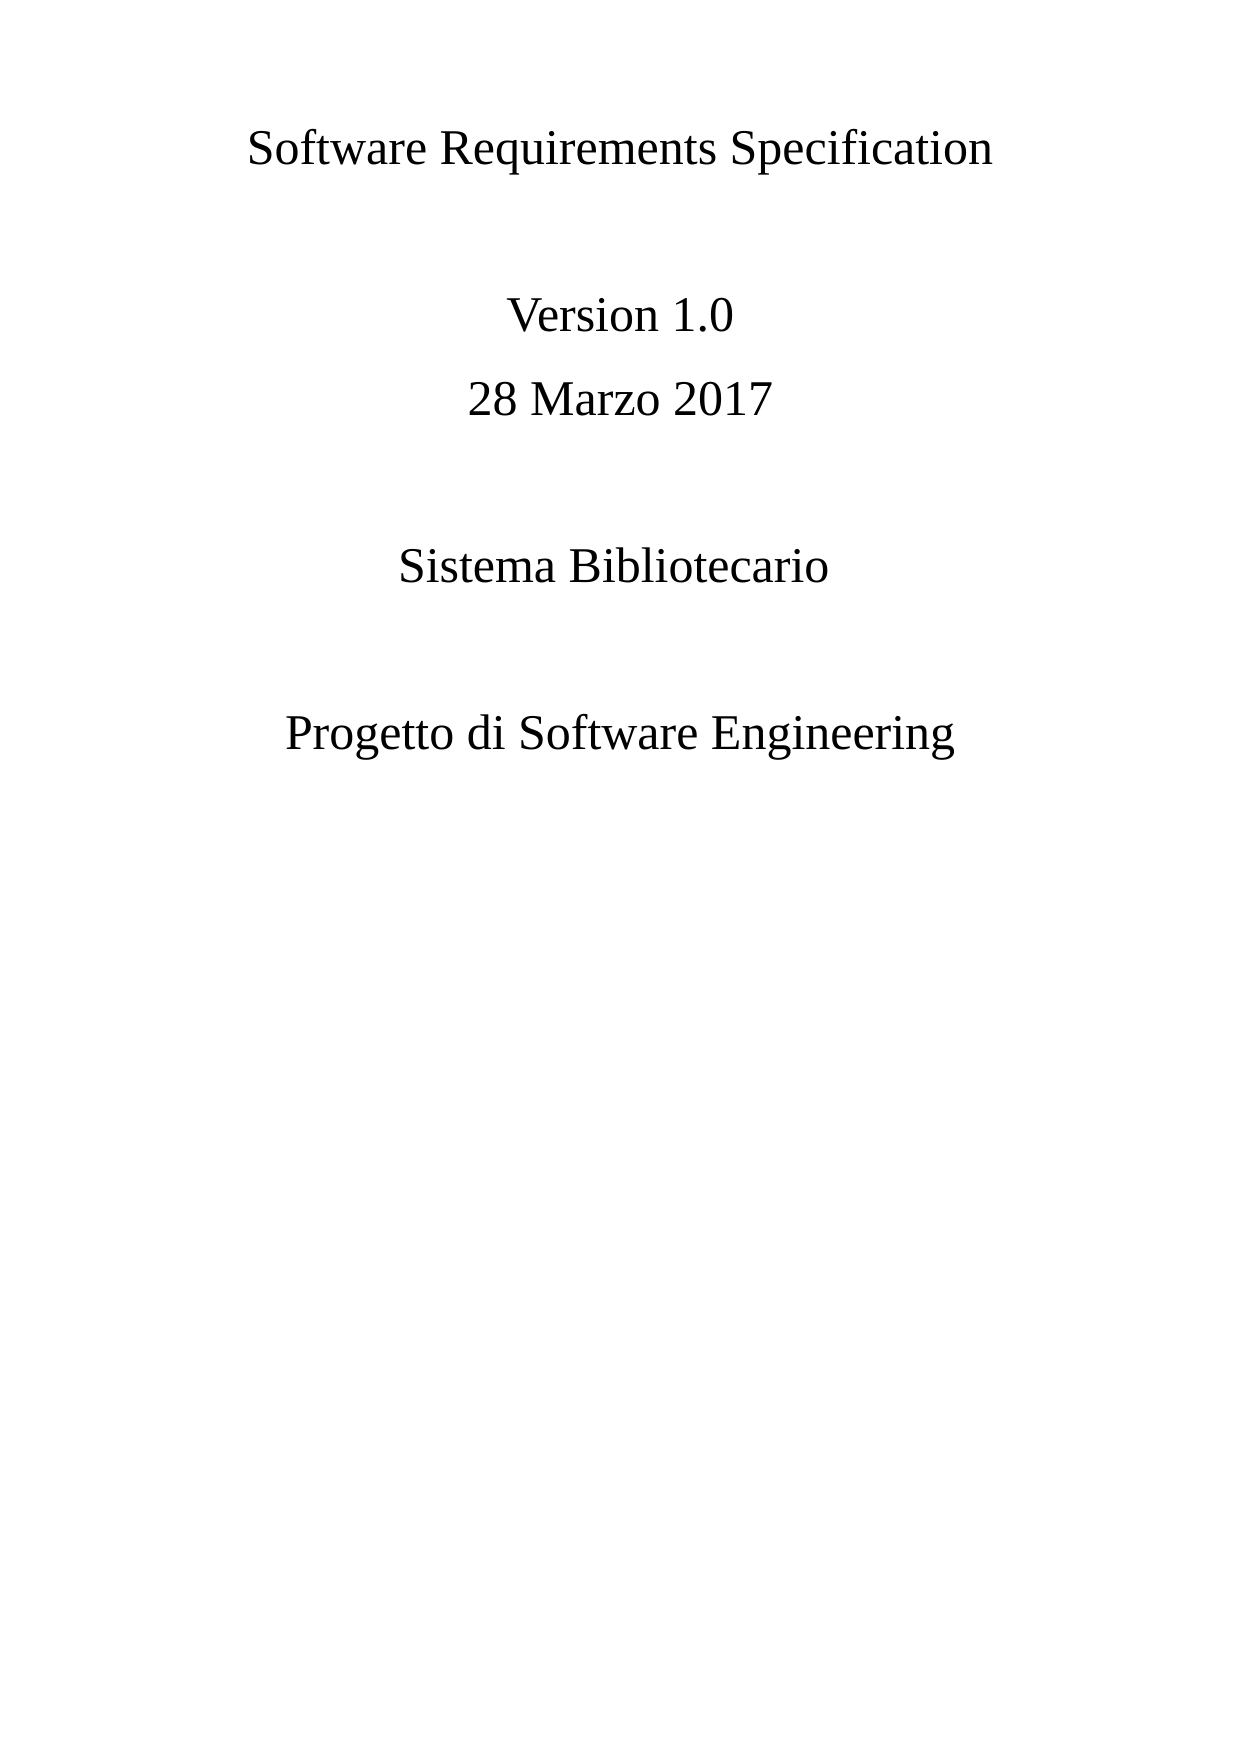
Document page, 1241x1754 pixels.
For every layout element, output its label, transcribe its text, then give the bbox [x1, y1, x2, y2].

text Software Requirements Specification [118, 118, 1122, 176]
text 28 Marzo 2017 [118, 369, 1122, 426]
text Progetto di Software Engineering [118, 703, 1122, 760]
text Version 1.0 [118, 285, 1122, 343]
text Sistema Bibliotecario [118, 536, 1122, 593]
